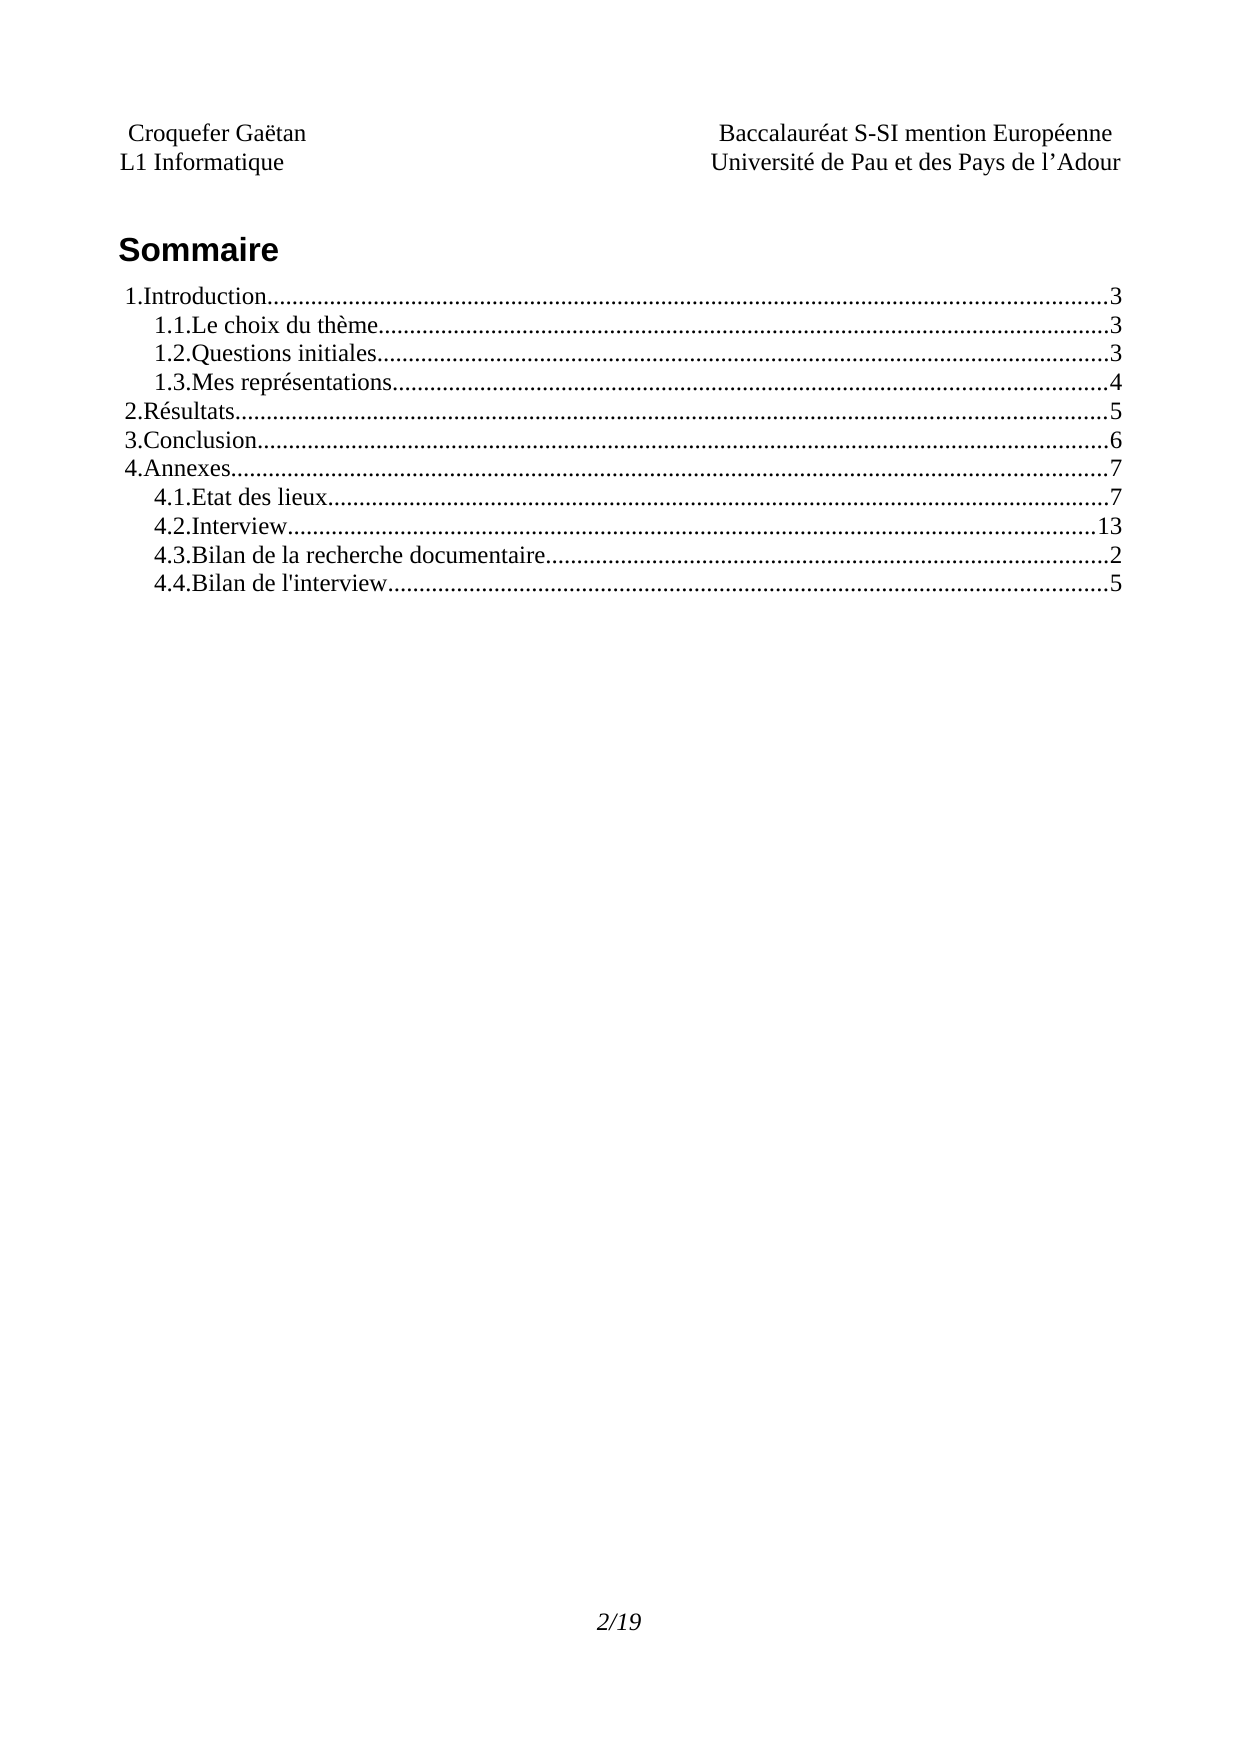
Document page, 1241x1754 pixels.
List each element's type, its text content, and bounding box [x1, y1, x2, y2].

subtitle Sommaire [118, 230, 1122, 268]
text 1.2.Questions initiales 3 [148, 338, 1122, 367]
text 1.3.Mes représentations 4 [148, 367, 1122, 396]
text 1.Introduction 3 [118, 281, 1122, 310]
text 2.Résultats 5 [118, 396, 1122, 425]
text 4.4.Bilan de l'interview 5 [148, 568, 1122, 597]
text 4.3.Bilan de la recherche documentaire 2 [148, 540, 1122, 568]
text 4.1.Etat des lieux 7 [148, 482, 1122, 511]
text 1.1.Le choix du thème 3 [148, 310, 1122, 338]
text 4.Annexes 7 [118, 453, 1122, 482]
text 4.2.Interview 13 [148, 511, 1122, 540]
text 3.Conclusion 6 [118, 425, 1122, 453]
